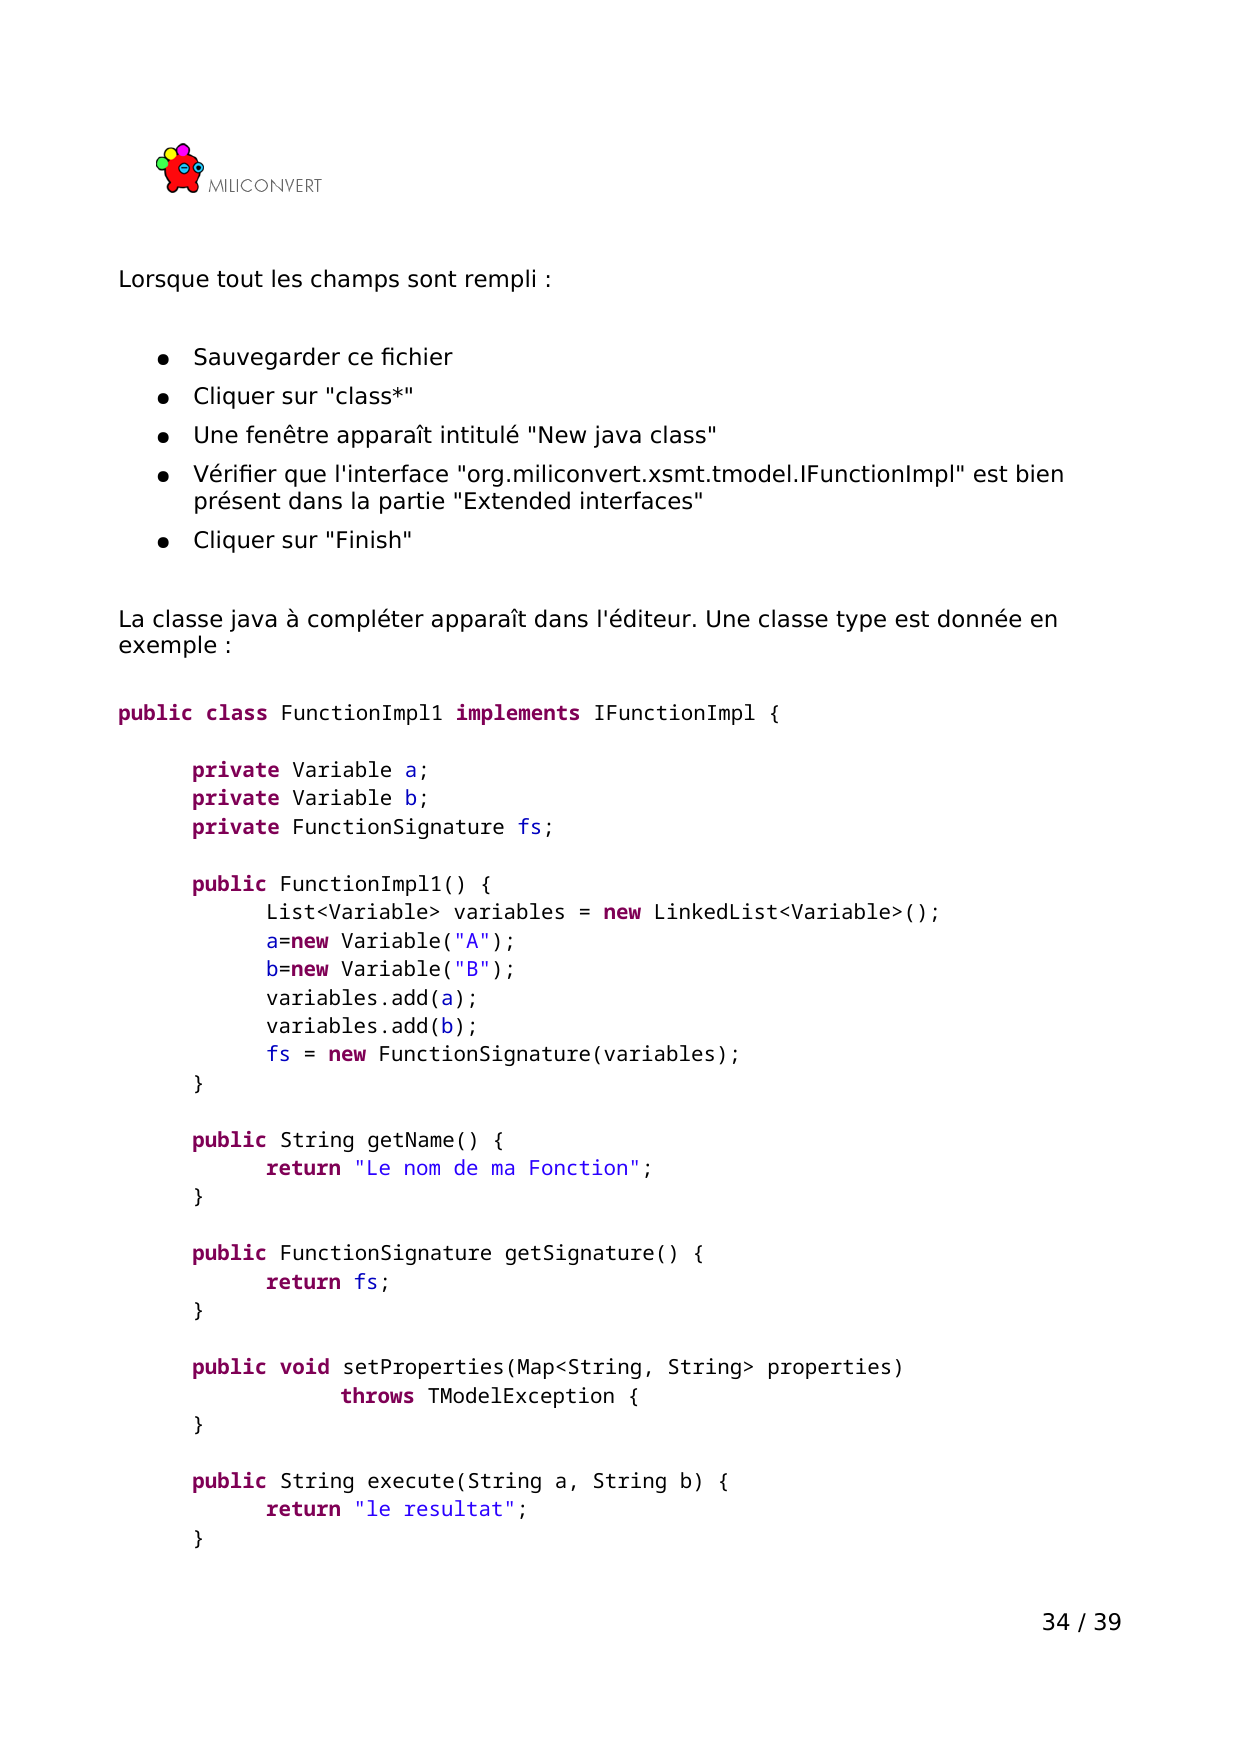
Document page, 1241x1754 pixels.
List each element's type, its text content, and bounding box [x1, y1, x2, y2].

text public void setProperties(Map<String, String> properties) [118, 1352, 1122, 1381]
text return "Le nom de ma Fonction"; [118, 1153, 1122, 1182]
text fs = new FunctionSignature(variables); [118, 1039, 1122, 1068]
text } [118, 1295, 1122, 1324]
text variables.add(b); [118, 1011, 1122, 1039]
text Lorsque tout les champs sont rempli : [118, 266, 1122, 292]
text b=new Variable("B"); [118, 954, 1122, 983]
text } [118, 1068, 1122, 1096]
list Sauvegarder ce fichier [156, 344, 1122, 371]
list Vérifier que l'interface "org.miliconvert.xsmt.tmodel.IFunctionImpl" est bien présent dans la partie "Extended interfaces" [156, 462, 1122, 515]
text } [118, 1409, 1122, 1438]
text } [118, 1523, 1122, 1551]
text public String execute(String a, String b) { [118, 1466, 1122, 1494]
list Une fenêtre apparaît intitulé "New java class" [156, 422, 1122, 449]
text variables.add(a); [118, 983, 1122, 1011]
text private Variable b; [118, 783, 1122, 812]
text La classe java à compléter apparaît dans l'éditeur. Une classe type est donnée en exemple : [118, 606, 1122, 659]
text private FunctionSignature fs; [118, 812, 1122, 840]
text } [118, 1182, 1122, 1210]
text public FunctionSignature getSignature() { [118, 1238, 1122, 1267]
text return "le resultat"; [118, 1494, 1122, 1523]
text public FunctionImpl1() { [118, 869, 1122, 897]
text public class FunctionImpl1 implements IFunctionImpl { [118, 698, 1122, 727]
text public String getName() { [118, 1125, 1122, 1153]
list Cliquer sur "Finish" [156, 527, 1122, 554]
text return fs; [118, 1267, 1122, 1295]
text private Variable a; [118, 755, 1122, 783]
picture [132, 119, 354, 225]
text a=new Variable("A"); [118, 926, 1122, 954]
text List<Variable> variables = new LinkedList<Variable>(); [118, 897, 1122, 926]
list Cliquer sur "class*" [156, 383, 1122, 410]
text throws TModelException { [118, 1381, 1122, 1409]
